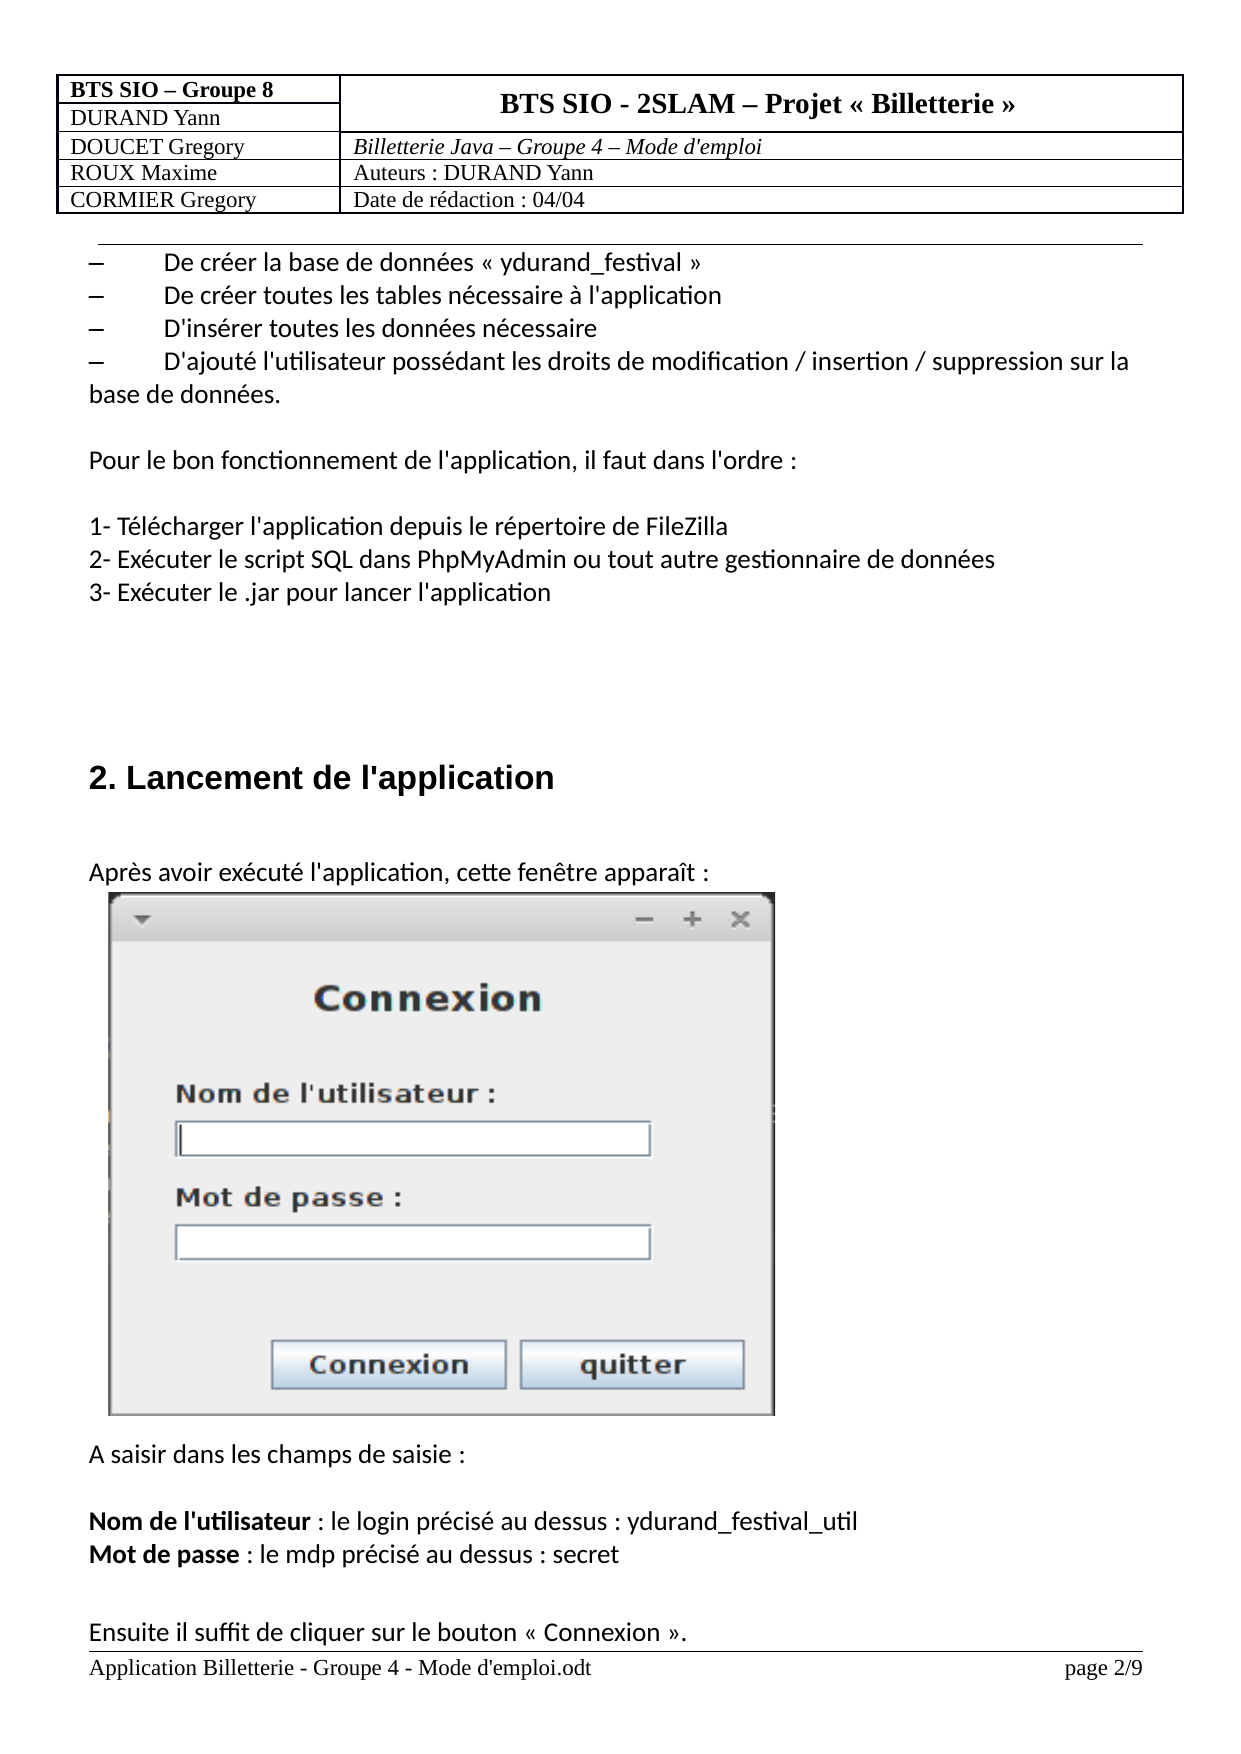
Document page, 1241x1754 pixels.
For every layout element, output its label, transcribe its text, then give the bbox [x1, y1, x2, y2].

text 2- Exécuter le script SQL dans PhpMyAdmin ou tout autre gestionnaire de données [89, 542, 1143, 575]
text Ensuite il suffit de cliquer sur le bouton « Connexion ». [89, 1616, 1143, 1649]
list Après avoir exécuté l'application, cette fenêtre apparaît : [89, 855, 1143, 888]
list De créer la base de données « ydurand_festival » [89, 245, 1143, 278]
list D'ajouté l'utilisateur possédant les droits de modification / insertion / suppression sur la base de données. [89, 344, 1143, 410]
picture [108, 892, 776, 1416]
text 1- Télécharger l'application depuis le répertoire de FileZilla [89, 509, 1143, 542]
text 3- Exécuter le .jar pour lancer l'application [89, 575, 1143, 608]
text Mot de passe : le mdp précisé au dessus : secret [89, 1537, 1143, 1570]
text Pour le bon fonctionnement de l'application, il faut dans l'ordre : [89, 443, 1143, 476]
list D'insérer toutes les données nécessaire [89, 311, 1143, 344]
text A saisir dans les champs de saisie : [89, 1438, 1143, 1471]
text Nom de l'utilisateur : le login précisé au dessus : ydurand_festival_util [89, 1504, 1143, 1537]
subtitle 2. Lancement de l'application [89, 758, 1152, 796]
list De créer toutes les tables nécessaire à l'application [89, 278, 1143, 311]
